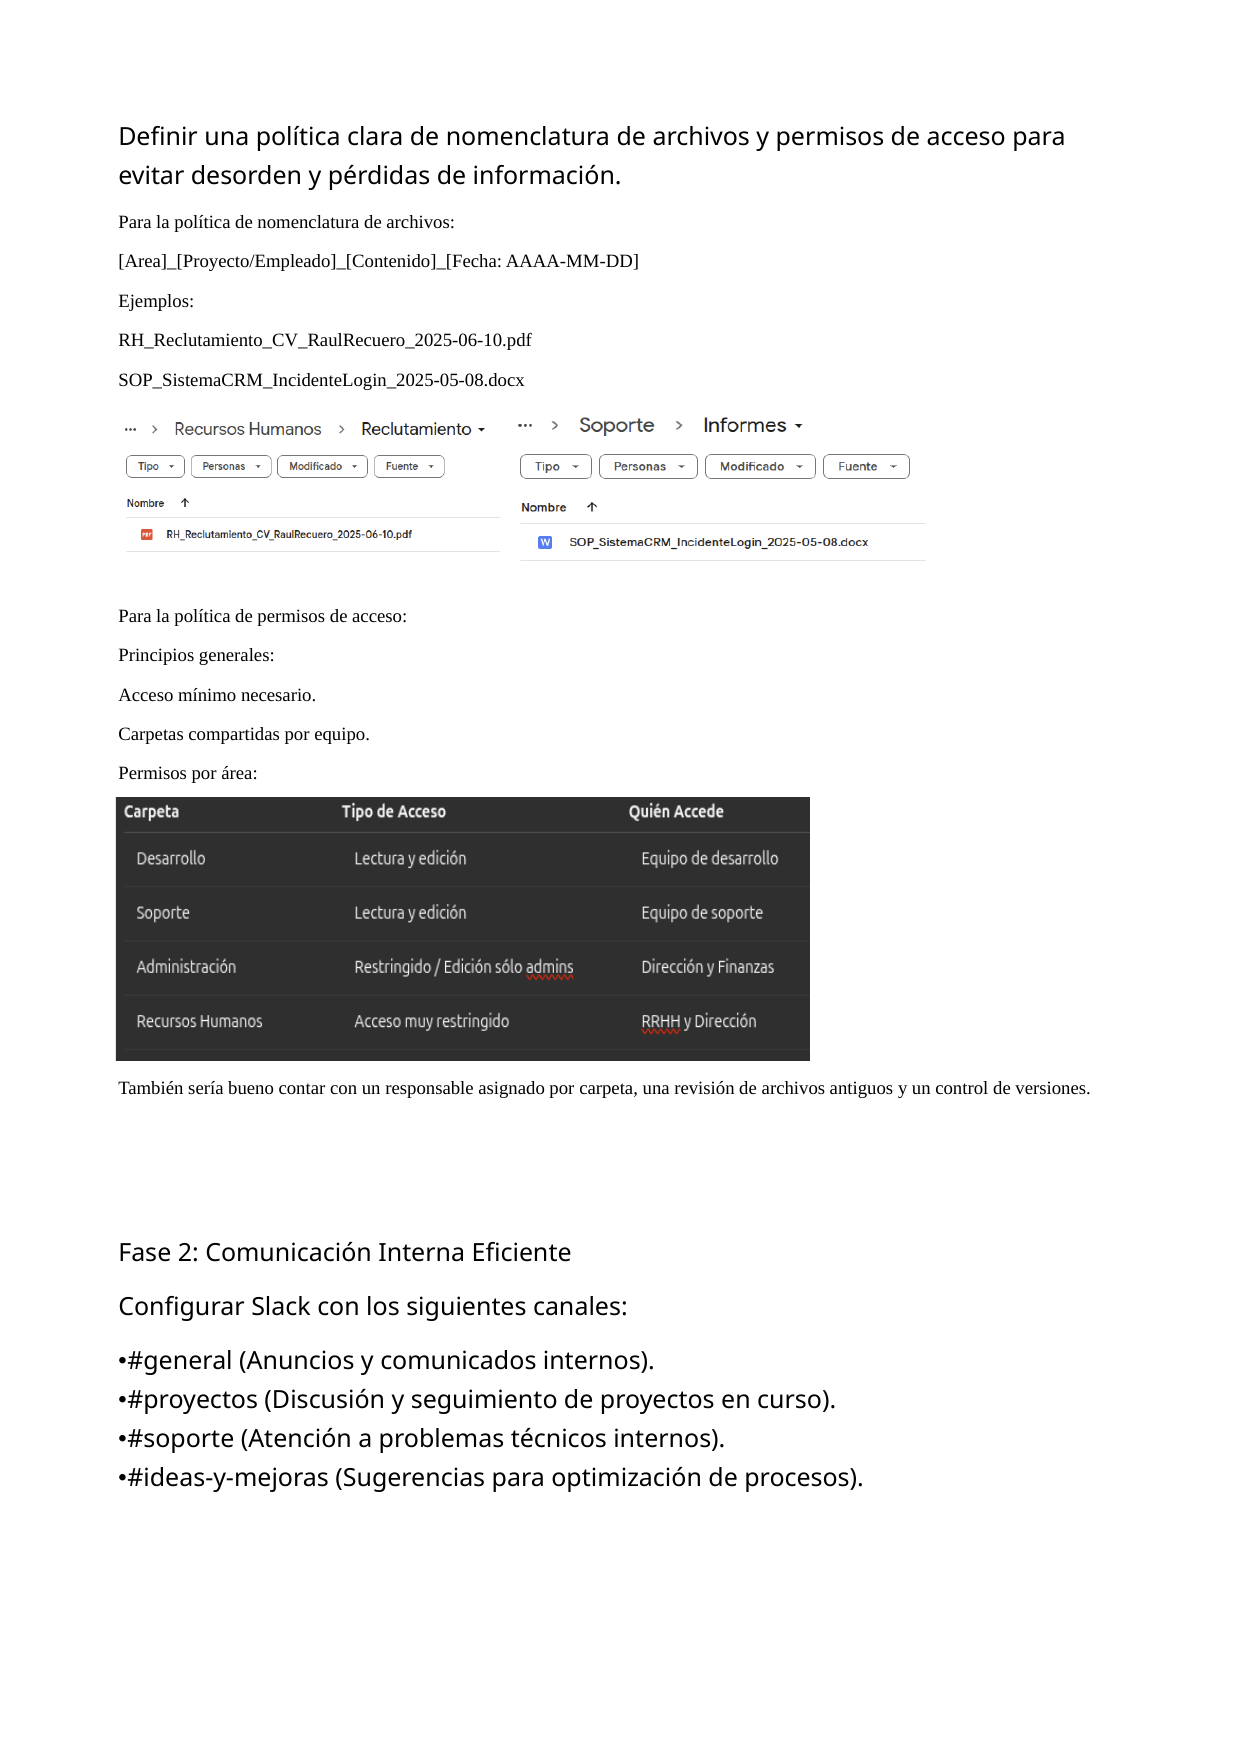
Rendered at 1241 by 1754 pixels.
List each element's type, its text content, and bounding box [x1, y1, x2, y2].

list #soporte (Atención a problemas técnicos internos). [118, 1421, 1122, 1455]
text [Area]_[Proyecto/Empleado]_[Contenido]_[Fecha: AAAA-MM-DD] [118, 250, 1122, 272]
picture [115, 797, 810, 1061]
text Definir una política clara de nomenclatura de archivos y permisos de acceso para evitar desorden y pérdidas de información. [118, 118, 1122, 191]
text Fase 2: Comunicación Interna Eficiente [118, 1235, 1122, 1269]
text RH_Reclutamiento_CV_RaulRecuero_2025-06-10.pdf [118, 329, 1122, 351]
text Para la política de permisos de acceso: [118, 605, 1122, 626]
text Ejemplos: [118, 290, 1122, 311]
picture [511, 406, 926, 591]
list #general (Anuncios y comunicados internos). [118, 1342, 1122, 1376]
list #proyectos (Discusión y seguimiento de proyectos en curso). [118, 1381, 1122, 1416]
text Principios generales: [118, 644, 1122, 666]
picture [118, 407, 501, 591]
text Acceso mínimo necesario. [118, 683, 1122, 705]
text Carpetas compartidas por equipo. [118, 723, 1122, 744]
text Para la política de nomenclatura de archivos: [118, 211, 1122, 233]
list #ideas-y-mejoras (Sugerencias para optimización de procesos). [118, 1460, 1122, 1494]
text SOP_SistemaCRM_IncidenteLogin_2025-05-08.docx [118, 368, 1122, 390]
text Configurar Slack con los siguientes canales: [118, 1288, 1122, 1323]
text También sería bueno contar con un responsable asignado por carpeta, una revisión de archivos antiguos y un control de versiones. [118, 1077, 1122, 1099]
text Permisos por área: [118, 762, 1122, 784]
